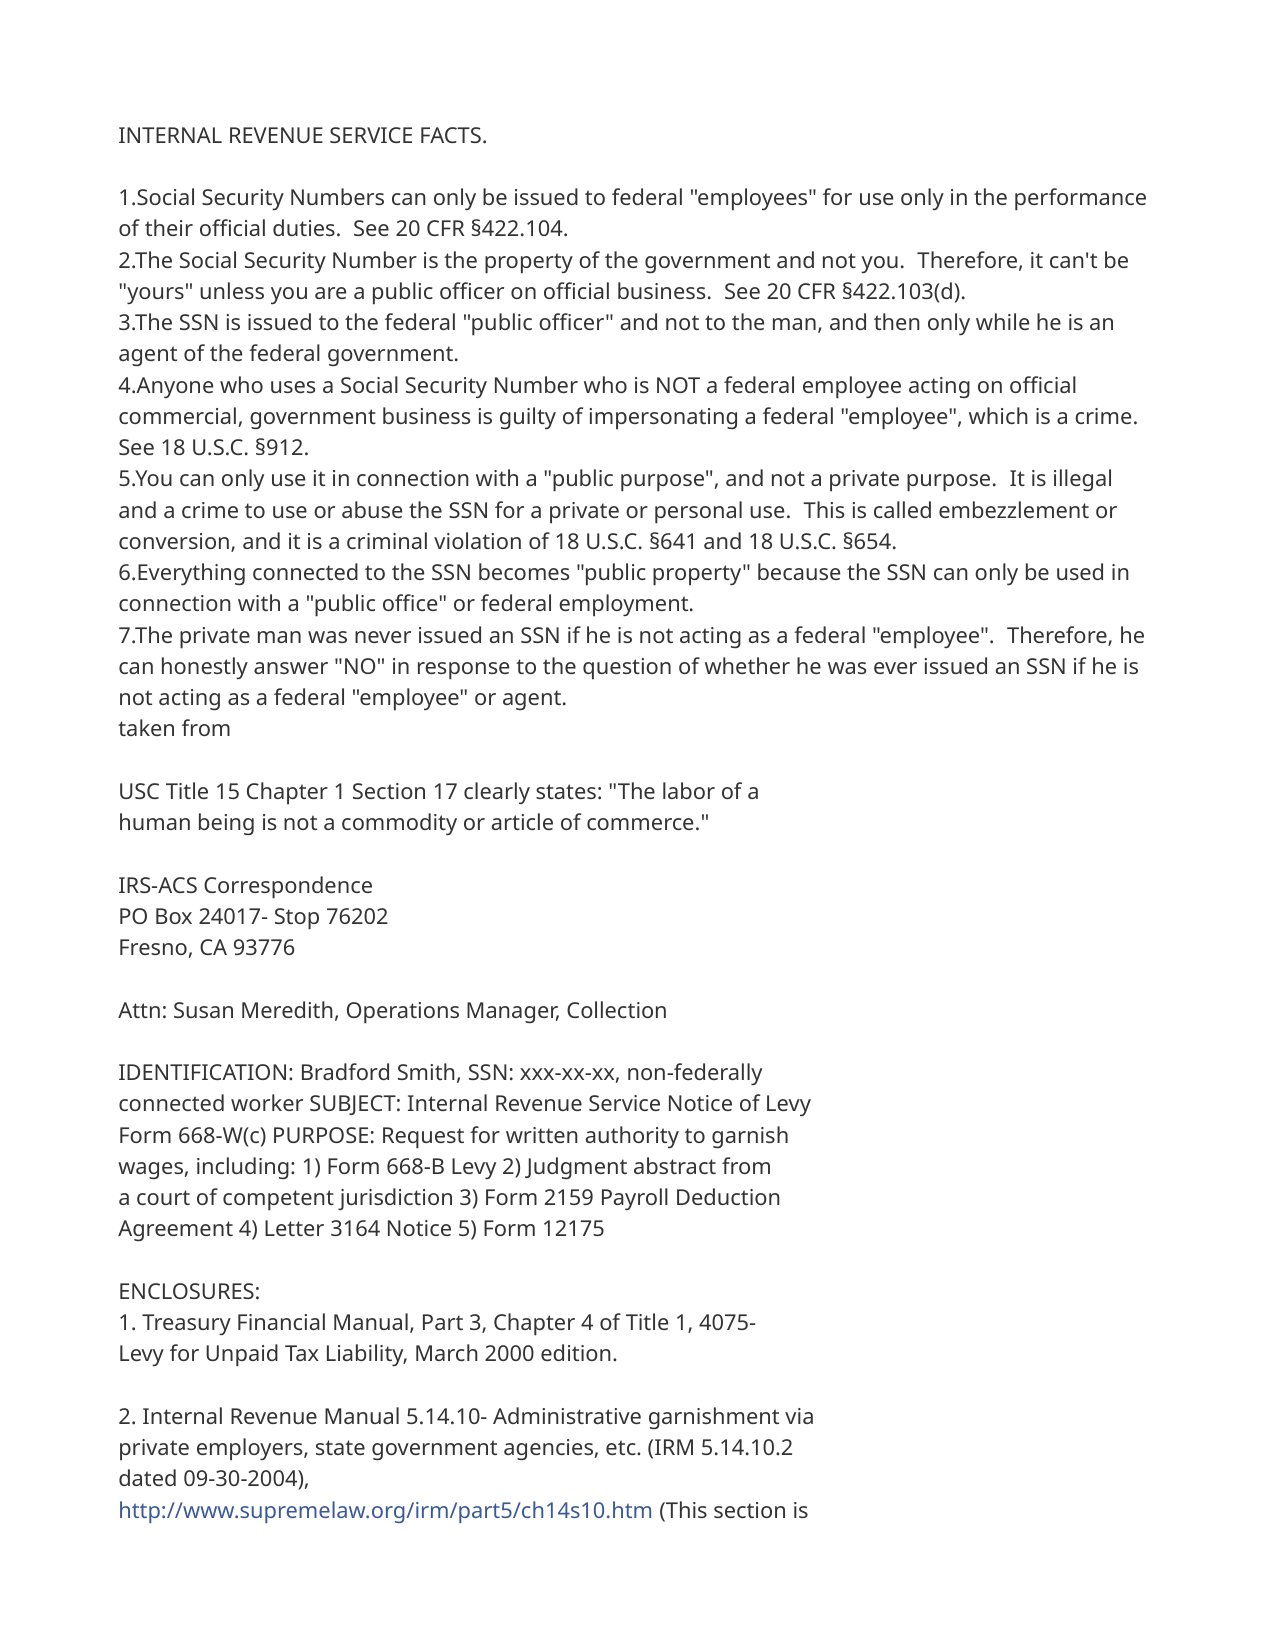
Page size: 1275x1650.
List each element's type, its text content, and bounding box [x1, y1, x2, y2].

text dated 09-30-2004), [118, 1462, 1157, 1493]
text Levy for Unpaid Tax Liability, March 2000 edition. [118, 1337, 1157, 1368]
text 2.The Social Security Number is the property of the government and not you. Therefore, it can't be "yours" unless you are a public officer on official business. See 20 CFR §422.103(d). [118, 243, 1157, 306]
text human being is not a commodity or article of commerce." [118, 806, 1157, 837]
text 7.The private man was never issued an SSN if he is not acting as a federal "employee". Therefore, he can honestly answer "NO" in response to the question of whether he was ever issued an SSN if he is not acting as a federal "employee" or agent. [118, 618, 1157, 712]
text IRS-ACS Correspondence [118, 868, 1157, 899]
text connected worker SUBJECT: Internal Revenue Service Notice of Levy [118, 1087, 1157, 1118]
text Attn: Susan Meredith, Operations Manager, Collection [118, 993, 1157, 1024]
text Agreement 4) Letter 3164 Notice 5) Form 12175 [118, 1212, 1157, 1243]
text PO Box 24017- Stop 76202 [118, 899, 1157, 931]
text wages, including: 1) Form 668-B Levy 2) Judgment abstract from [118, 1149, 1157, 1181]
text Form 668-W(c) PURPOSE: Request for written authority to garnish [118, 1118, 1157, 1149]
text USC Title 15 Chapter 1 Section 17 clearly states: "The labor of a [118, 774, 1157, 806]
text 3.The SSN is issued to the federal "public officer" and not to the man, and then only while he is an agent of the federal government. [118, 306, 1157, 368]
text a court of competent jurisdiction 3) Form 2159 Payroll Deduction [118, 1181, 1157, 1212]
text 2. Internal Revenue Manual 5.14.10- Administrative garnishment via [118, 1399, 1157, 1431]
text 5.You can only use it in connection with a "public purpose", and not a private purpose. It is illegal and a crime to use or abuse the SSN for a private or personal use. This is called embezzlement or conversion, and it is a criminal violation of 18 U.S.C. §641 and 18 U.S.C. §654. [118, 462, 1157, 556]
text Fresno, CA 93776 [118, 931, 1157, 962]
text ENCLOSURES: [118, 1274, 1157, 1306]
text taken from [118, 712, 1157, 743]
text 6.Everything connected to the SSN becomes "public property" because the SSN can only be used in connection with a "public office" or federal employment. [118, 556, 1157, 618]
text 4.Anyone who uses a Social Security Number who is NOT a federal employee acting on official commercial, government business is guilty of impersonating a federal "employee", which is a crime. See 18 U.S.C. §912. [118, 368, 1157, 462]
text 1.Social Security Numbers can only be issued to federal "employees" for use only in the performance of their official duties. See 20 CFR §422.104. [118, 181, 1157, 243]
text http://www.supremelaw.org/irm/part5/ch14s10.htm (This section is [118, 1493, 1157, 1524]
text INTERNAL REVENUE SERVICE FACTS. [118, 118, 1157, 149]
text IDENTIFICATION: Bradford Smith, SSN: xxx-xx-xx, non-federally [118, 1056, 1157, 1087]
text 1. Treasury Financial Manual, Part 3, Chapter 4 of Title 1, 4075- [118, 1306, 1157, 1337]
text private employers, state government agencies, etc. (IRM 5.14.10.2 [118, 1431, 1157, 1462]
